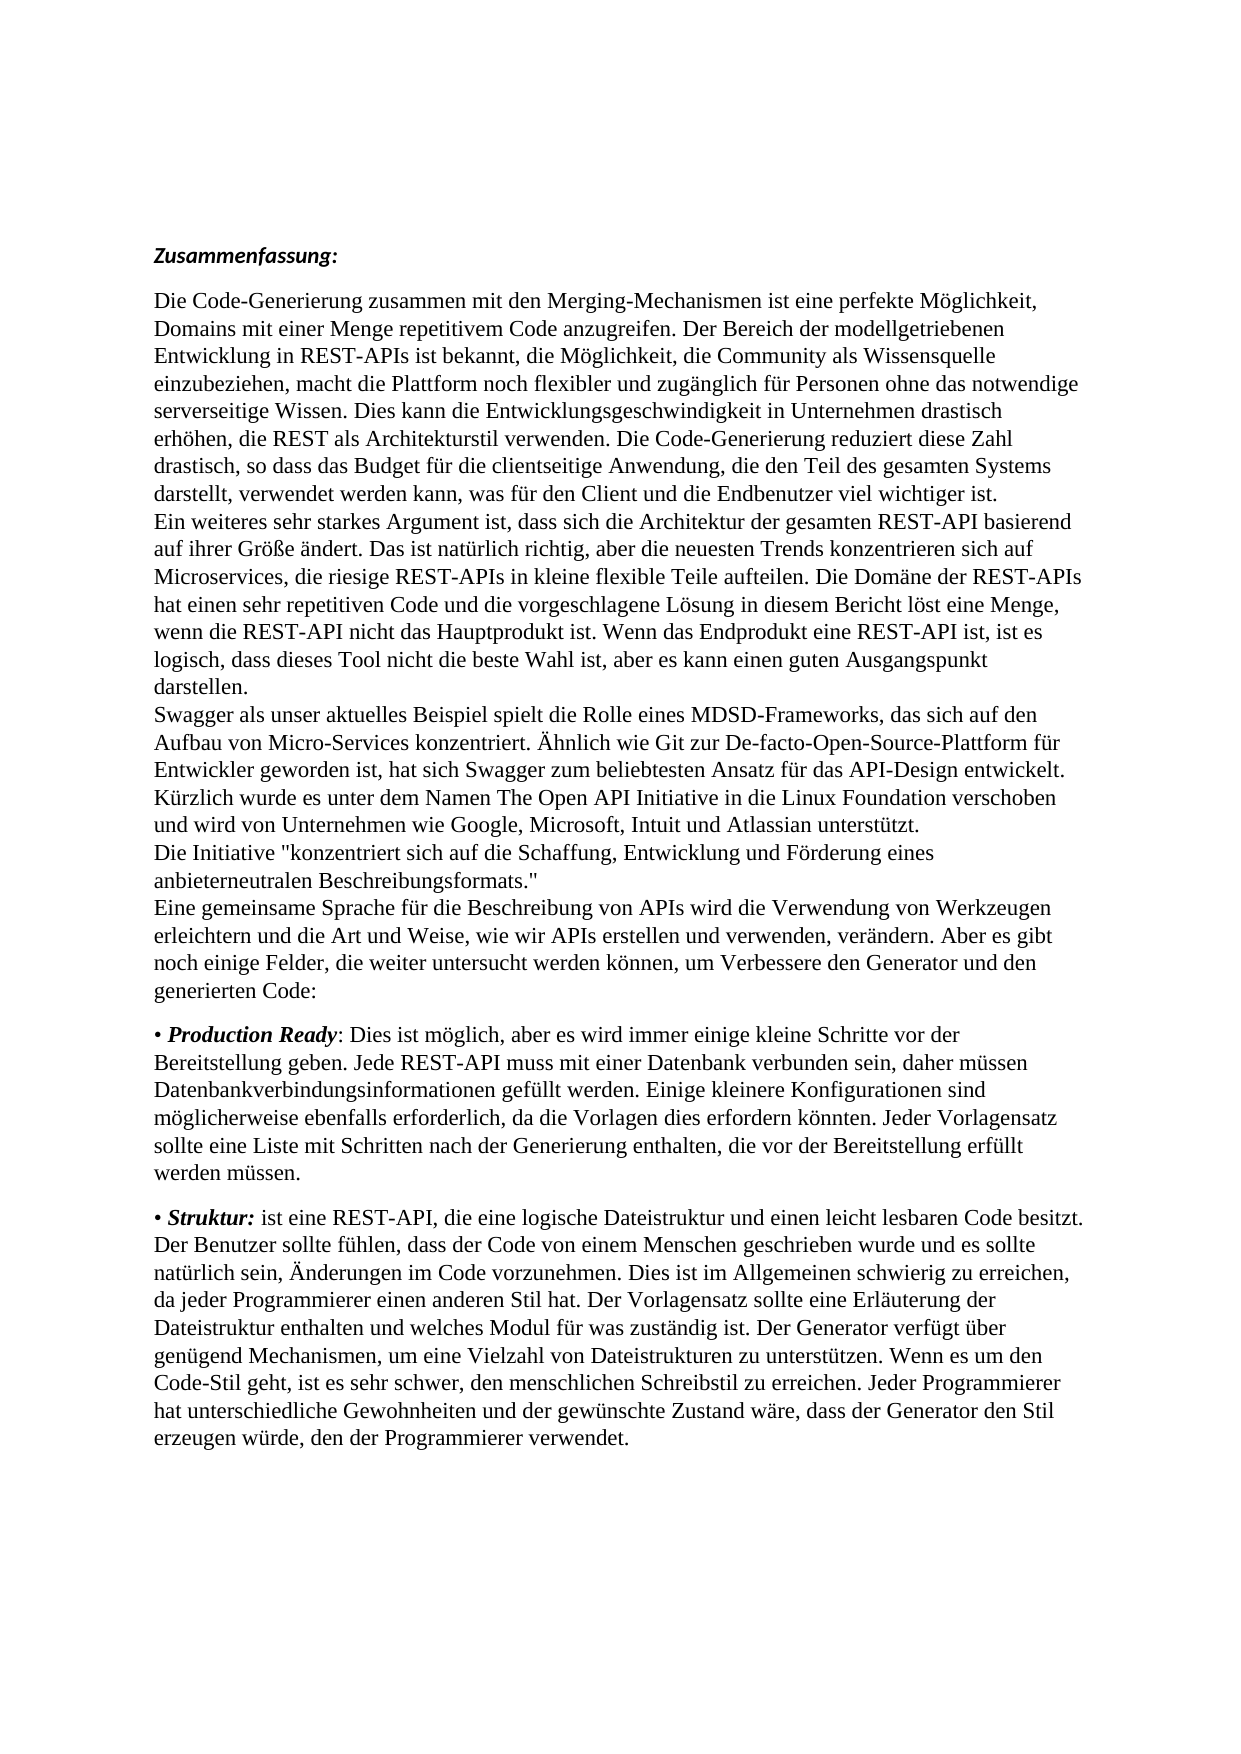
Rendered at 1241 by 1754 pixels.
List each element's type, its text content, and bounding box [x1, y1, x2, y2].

text • Struktur: ist eine REST-API, die eine logische Dateistruktur und einen leicht lesbaren Code besitzt. Der Benutzer sollte fühlen, dass der Code von einem Menschen geschrieben wurde und es sollte natürlich sein, Änderungen im Code vorzunehmen. Dies ist im Allgemeinen schwierig zu erreichen, da jeder Programmierer einen anderen Stil hat. Der Vorlagensatz sollte eine Erläuterung der Dateistruktur enthalten und welches Modul für was zuständig ist. Der Generator verfügt über genügend Mechanismen, um eine Vielzahl von Dateistrukturen zu unterstützen. Wenn es um den Code-Stil geht, ist es sehr schwer, den menschlichen Schreibstil zu erreichen. Jeder Programmierer hat unterschiedliche Gewohnheiten und der gewünschte Zustand wäre, dass der Generator den Stil erzeugen würde, den der Programmierer verwendet. [153, 1204, 1087, 1451]
text Die Code-Generierung zusammen mit den Merging-Mechanismen ist eine perfekte Möglichkeit, Domains mit einer Menge repetitivem Code anzugreifen. Der Bereich der modellgetriebenen Entwicklung in REST-APIs ist bekannt, die Möglichkeit, die Community als Wissensquelle einzubeziehen, macht die Plattform noch flexibler und zugänglich für Personen ohne das notwendige serverseitige Wissen. Dies kann die Entwicklungsgeschwindigkeit in Unternehmen drastisch erhöhen, die REST als Architekturstil verwenden. Die Code-Generierung reduziert diese Zahl drastisch, so dass das Budget für die clientseitige Anwendung, die den Teil des gesamten Systems darstellt, verwendet werden kann, was für den Client und die Endbenutzer viel wichtiger ist. Ein weiteres sehr starkes Argument ist, dass sich die Architektur der gesamten REST-API basierend auf ihrer Größe ändert. Das ist natürlich richtig, aber die neuesten Trends konzentrieren sich auf Microservices, die riesige REST-APIs in kleine flexible Teile aufteilen. Die Domäne der REST-APIs hat einen sehr repetitiven Code und die vorgeschlagene Lösung in diesem Bericht löst eine Menge, wenn die REST-API nicht das Hauptprodukt ist. Wenn das Endprodukt eine REST-API ist, ist es logisch, dass dieses Tool nicht die beste Wahl ist, aber es kann einen guten Ausgangspunkt darstellen. Swagger als unser aktuelles Beispiel spielt die Rolle eines MDSD-Frameworks, das sich auf den Aufbau von Micro-Services konzentriert. Ähnlich wie Git zur De-facto-Open-Source-Plattform für Entwickler geworden ist, hat sich Swagger zum beliebtesten Ansatz für das API-Design entwickelt. Kürzlich wurde es unter dem Namen The Open API Initiative in die Linux Foundation verschoben und wird von Unternehmen wie Google, Microsoft, Intuit und Atlassian unterstützt. Die Initiative "konzentriert sich auf die Schaffung, Entwicklung und Förderung eines anbieterneutralen Beschreibungsformats." Eine gemeinsame Sprache für die Beschreibung von APIs wird die Verwendung von Werkzeugen erleichtern und die Art und Weise, wie wir APIs erstellen und verwenden, verändern. Aber es gibt noch einige Felder, die weiter untersucht werden können, um Verbessere den Generator und den generierten Code: [153, 287, 1087, 1003]
text • Production Ready: Dies ist möglich, aber es wird immer einige kleine Schritte vor der Bereitstellung geben. Jede REST-API muss mit einer Datenbank verbunden sein, daher müssen Datenbankverbindungsinformationen gefüllt werden. Einige kleinere Konfigurationen sind möglicherweise ebenfalls erforderlich, da die Vorlagen dies erfordern könnten. Jeder Vorlagensatz sollte eine Liste mit Schritten nach der Generierung enthalten, die vor der Bereitstellung erfüllt werden müssen. [153, 1021, 1087, 1186]
text Zusammenfassung: [153, 241, 1087, 269]
